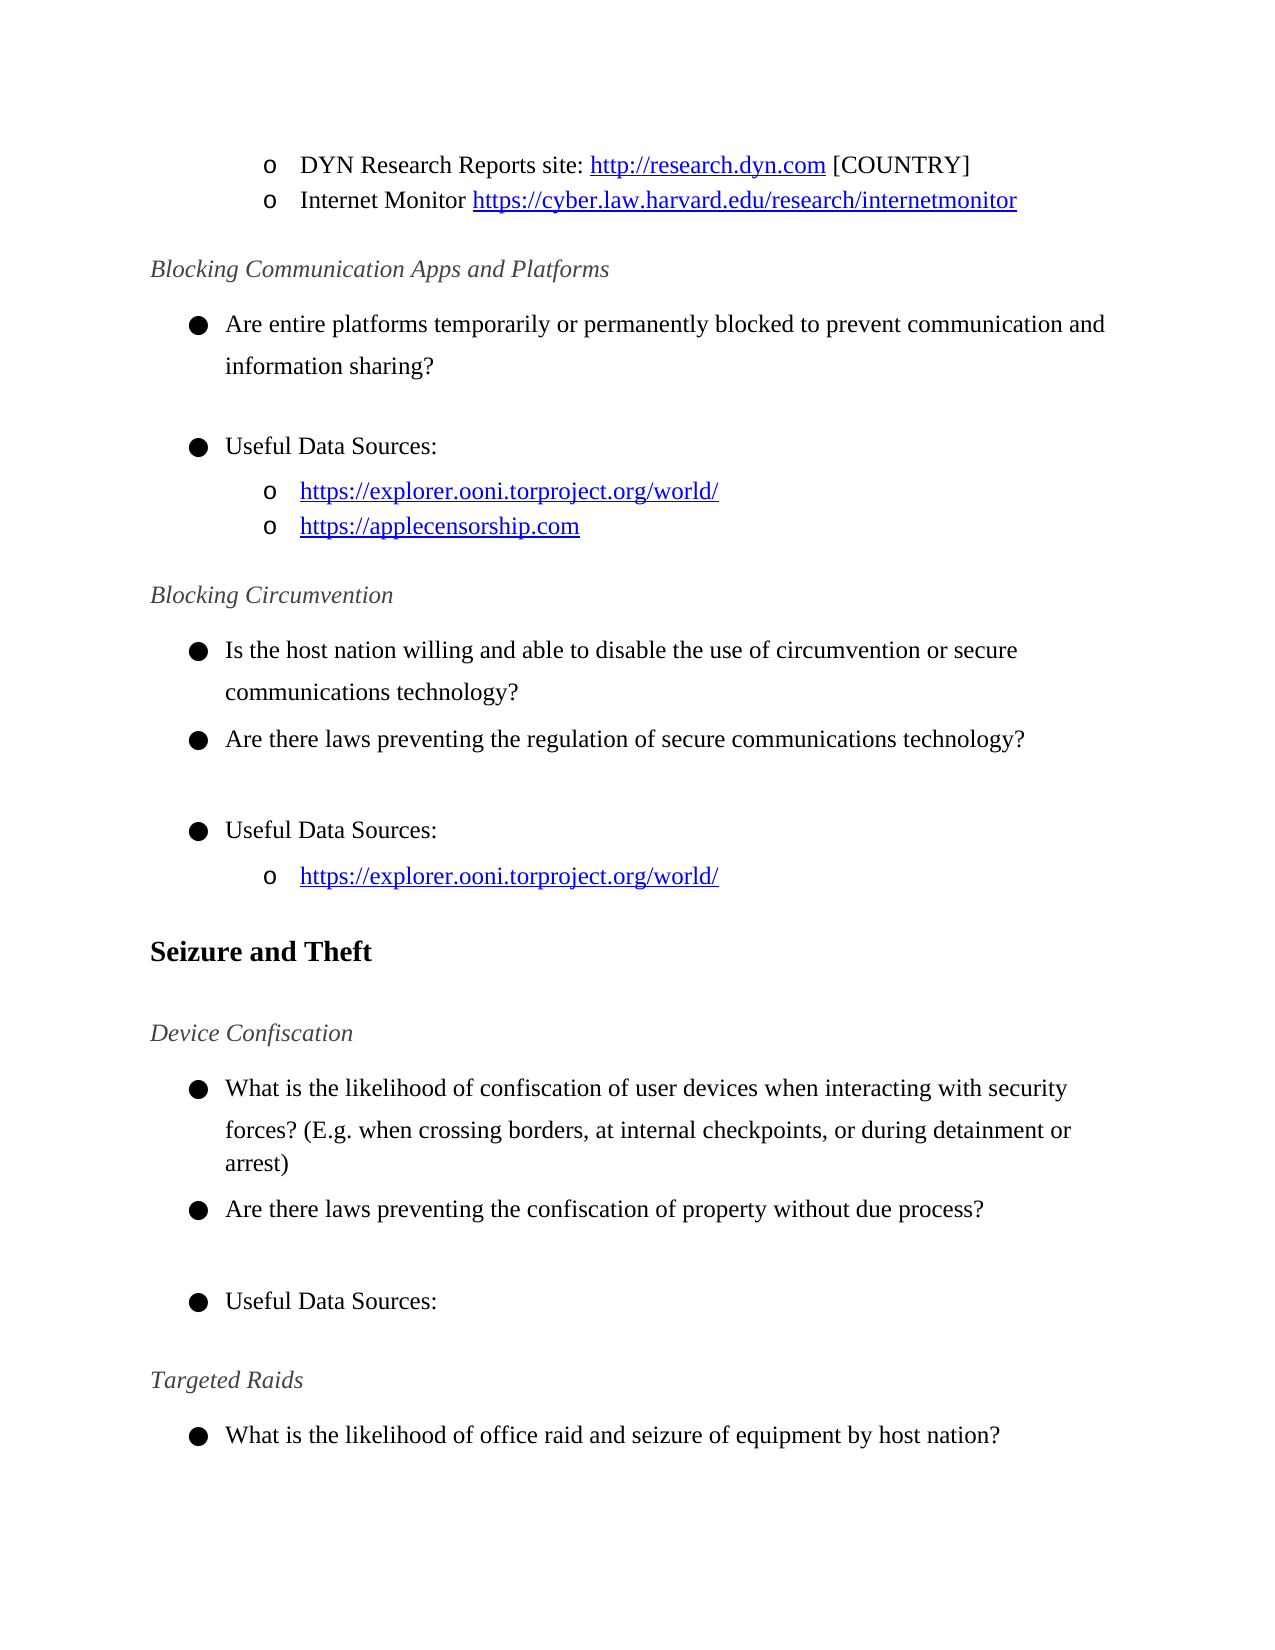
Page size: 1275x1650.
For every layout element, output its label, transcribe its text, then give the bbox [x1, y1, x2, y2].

list Are there laws preventing the confiscation of property without due process? [187, 1181, 1125, 1232]
list What is the likelihood of confiscation of user devices when interacting with security forces? (E.g. when crossing borders, at internal checkpoints, or during detainment or arrest) [187, 1059, 1125, 1177]
list Are there laws preventing the regulation of secure communications technology? [187, 710, 1125, 761]
list https://explorer.ooni.torproject.org/world/ [262, 861, 1125, 892]
subtitle Blocking Circumvention [150, 580, 1125, 609]
list What is the likelihood of office raid and seizure of equipment by host nation? [187, 1406, 1125, 1458]
subtitle Seizure and Theft [150, 934, 1125, 967]
list Useful Data Sources: [187, 1273, 1125, 1324]
subtitle Blocking Communication Apps and Platforms [150, 254, 1125, 283]
list Internet Monitor https://cyber.law.harvard.edu/research/internetmonitor [262, 185, 1125, 216]
subtitle Targeted Raids [150, 1365, 1125, 1394]
list Useful Data Sources: [187, 417, 1125, 468]
subtitle Device Confiscation [150, 1018, 1125, 1047]
list https://explorer.ooni.torproject.org/world/ [262, 476, 1125, 507]
list Are entire platforms temporarily or permanently blocked to prevent communication and information sharing? [187, 296, 1125, 380]
list https://applecensorship.com [262, 511, 1125, 542]
list DYN Research Reports site: http://research.dyn.com [COUNTRY] [262, 150, 1125, 181]
list Useful Data Sources: [187, 802, 1125, 853]
list Is the host nation willing and able to disable the use of circumvention or secure communications technology? [187, 621, 1125, 706]
